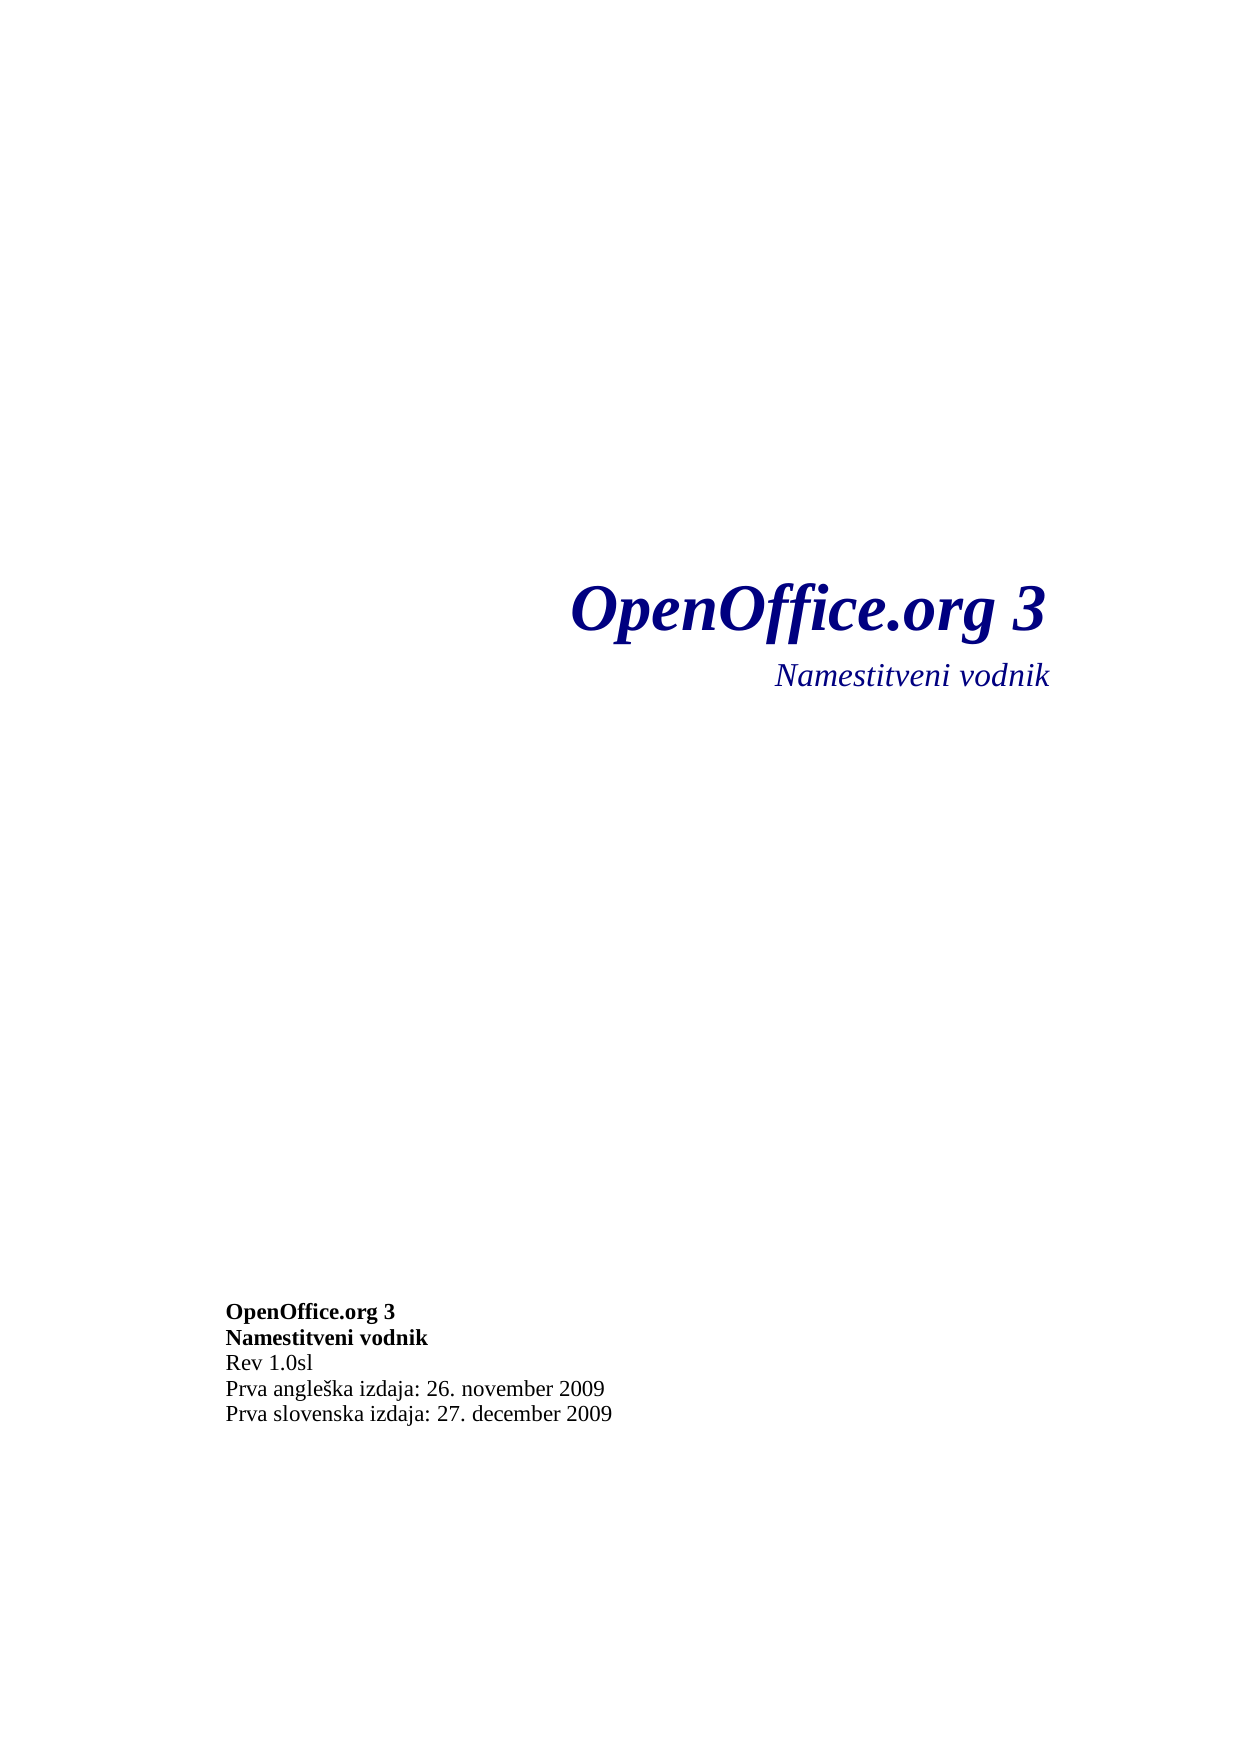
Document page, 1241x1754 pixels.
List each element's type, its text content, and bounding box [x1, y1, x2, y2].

subtitle Namestitveni vodnik [187, 657, 1053, 694]
table_header [753, 150, 1053, 270]
text OpenOffice.org 3 Namestitveni vodnik Rev 1.0sl Prva angleška izdaja: 26. november 2009 [225, 1299, 1053, 1401]
table_header [488, 709, 1055, 915]
title OpenOffice.org 3 [187, 570, 1053, 644]
text Prva slovenska izdaja: 27. december 2009 [225, 1401, 1053, 1427]
